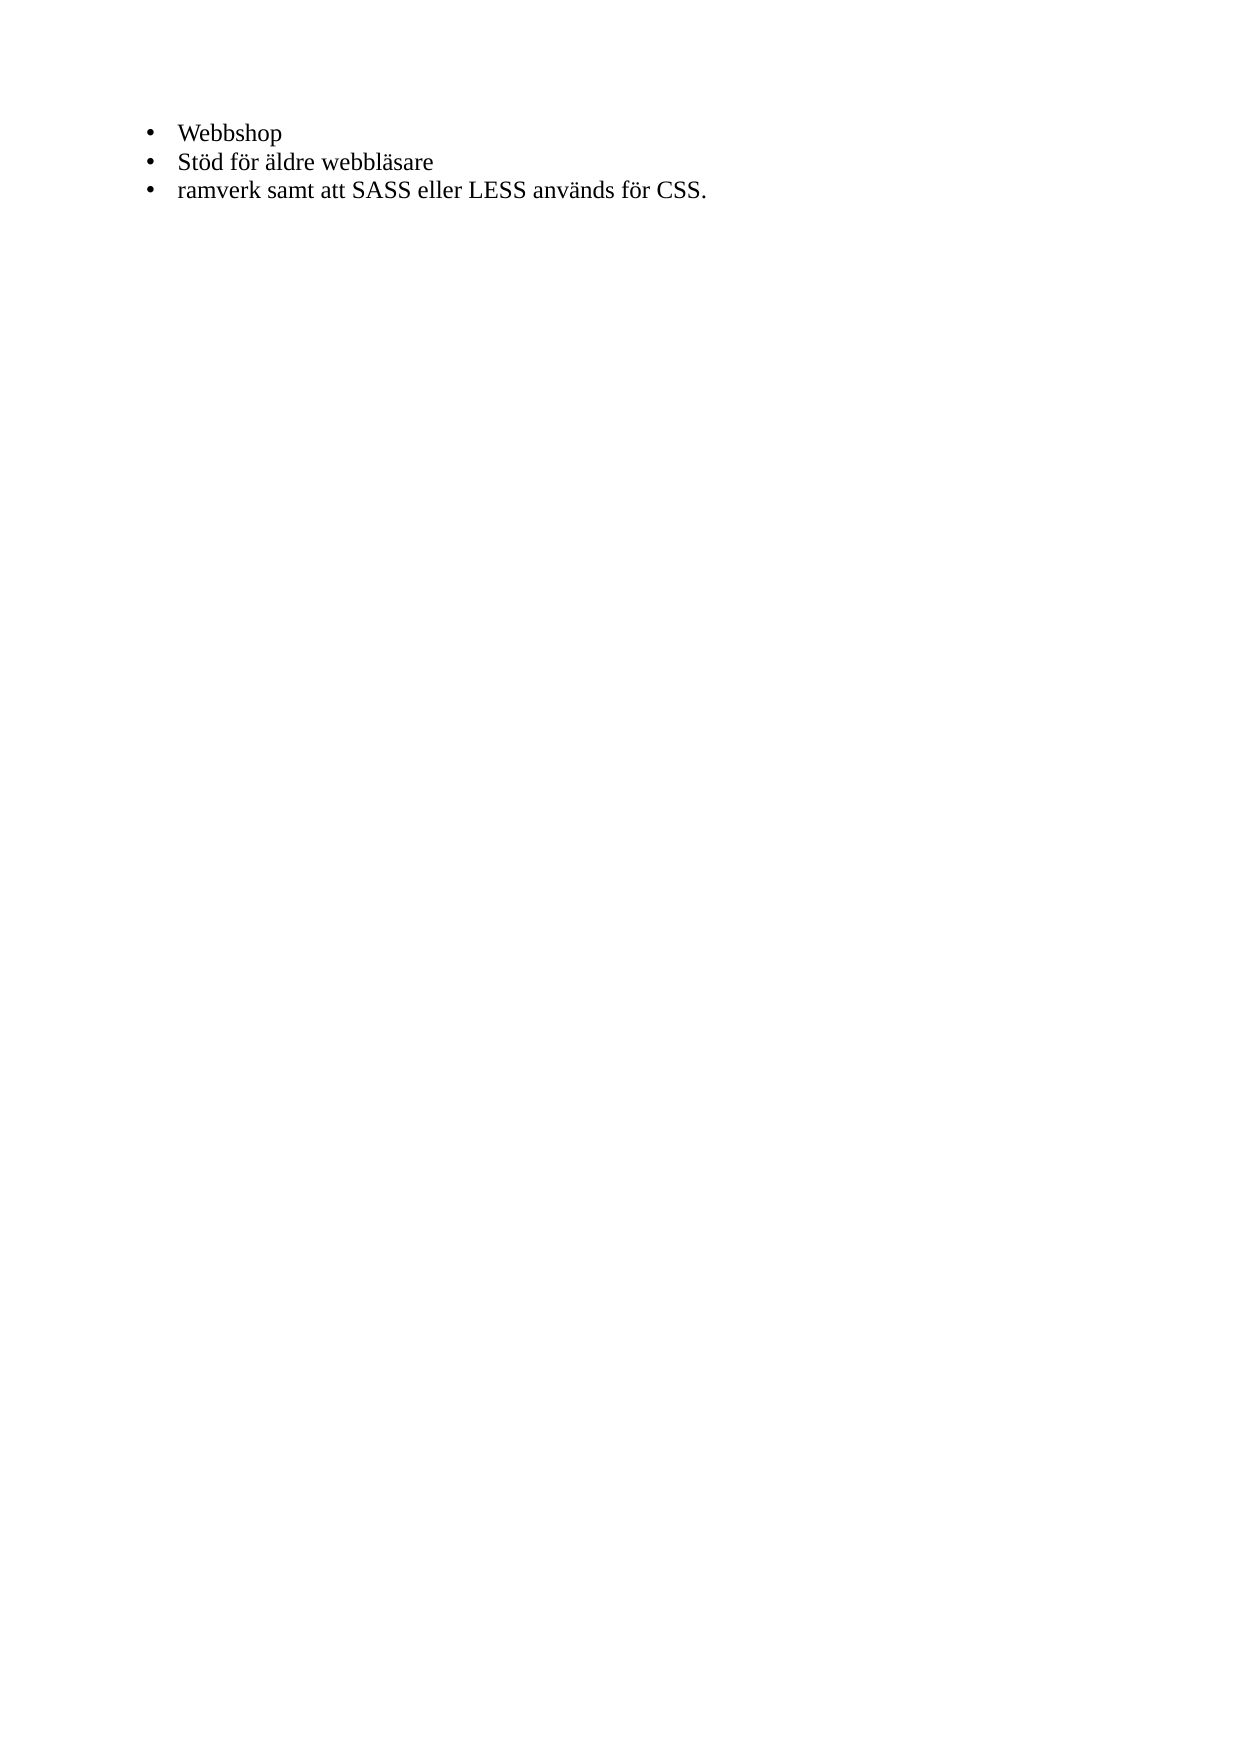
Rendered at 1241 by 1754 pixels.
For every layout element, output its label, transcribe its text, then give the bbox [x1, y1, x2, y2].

list Webbshop [146, 118, 1122, 147]
list Stöd för äldre webbläsare [146, 147, 1122, 176]
list ramverk samt att SASS eller LESS används för CSS. [146, 176, 1122, 204]
